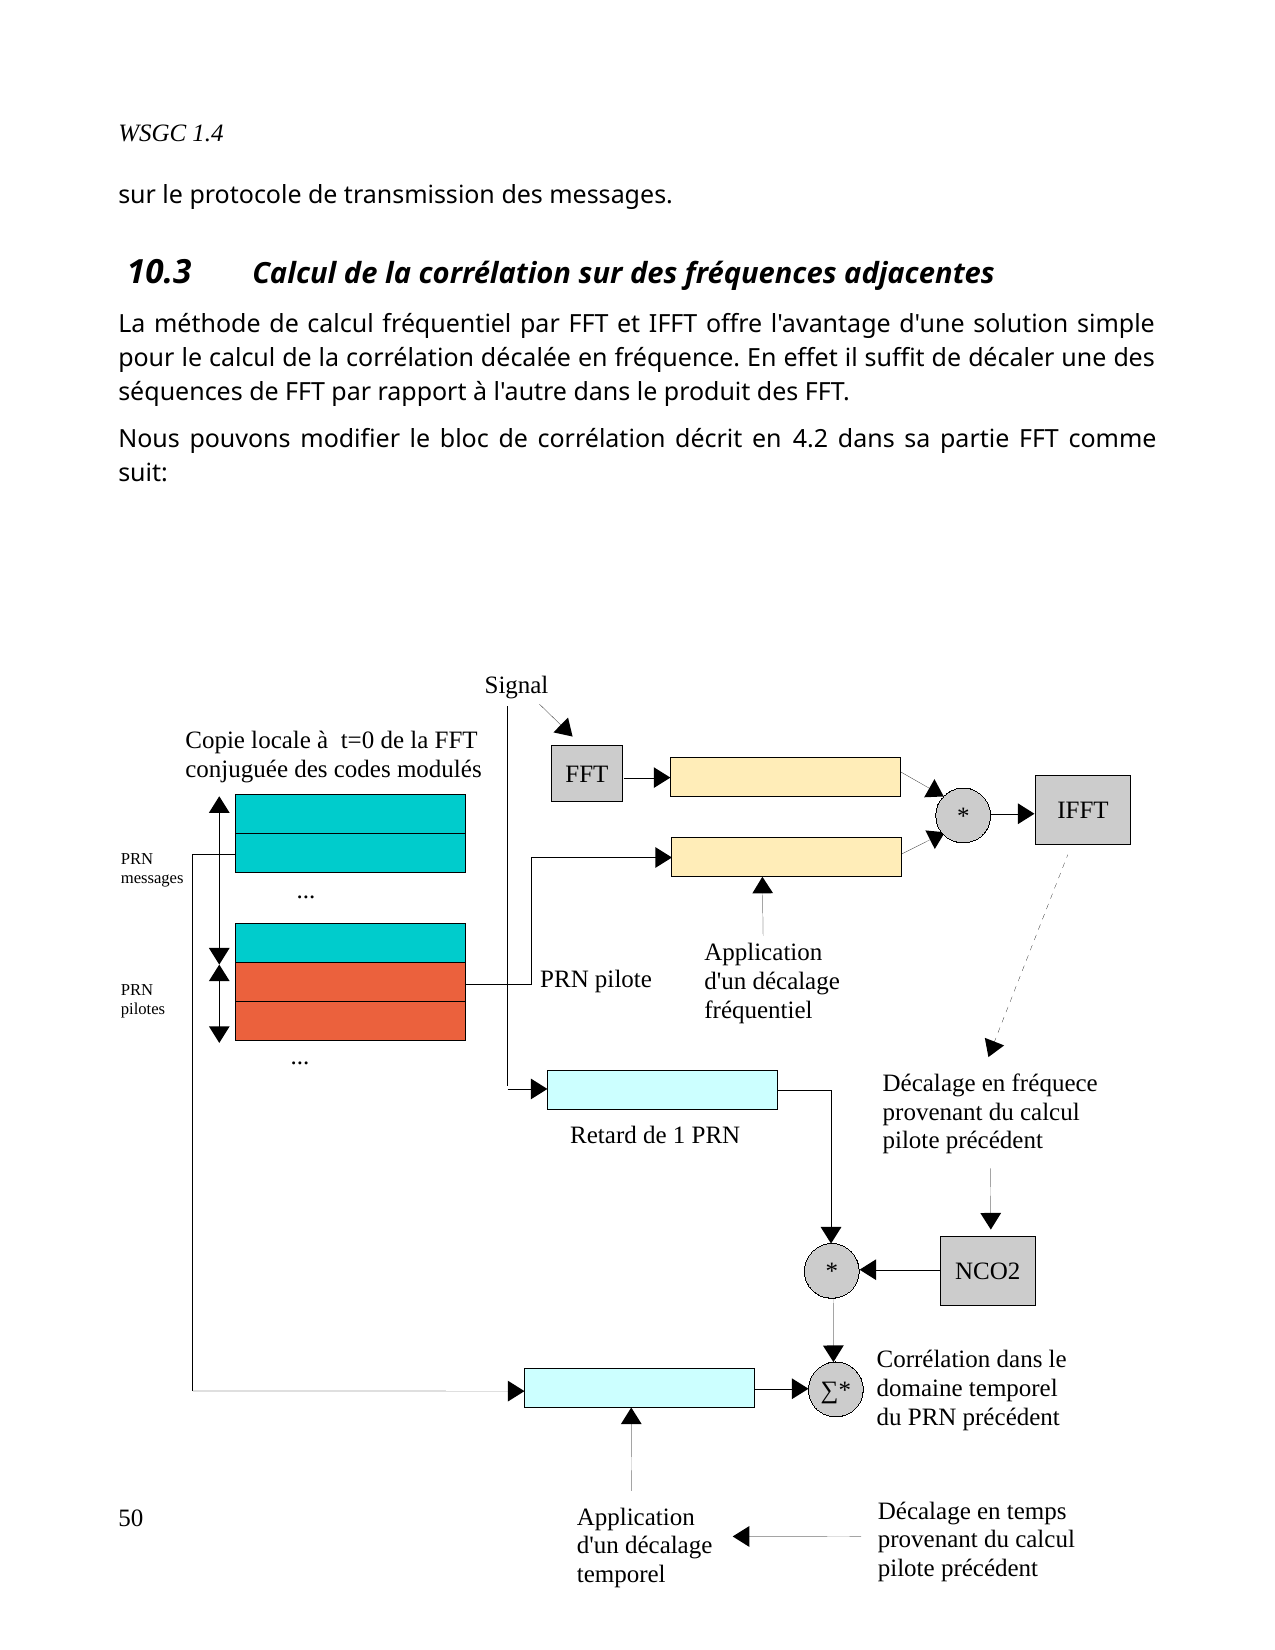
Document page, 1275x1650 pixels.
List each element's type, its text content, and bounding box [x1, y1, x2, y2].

text sur le protocole de transmission des messages. [118, 176, 1157, 210]
text La méthode de calcul fréquentiel par FFT et IFFT offre l'avantage d'une solution simple pour le calcul de la corrélation décalée en fréquence. En effet il suffit de décaler une des séquences de FFT par rapport à l'autre dans le produit des FFT. [118, 306, 1157, 408]
subtitle Calcul de la corrélation sur des fréquences adjacentes [118, 248, 1157, 293]
text Nous pouvons modifier le bloc de corrélation décrit en 4.2 dans sa partie FFT comme suit: [118, 421, 1157, 489]
